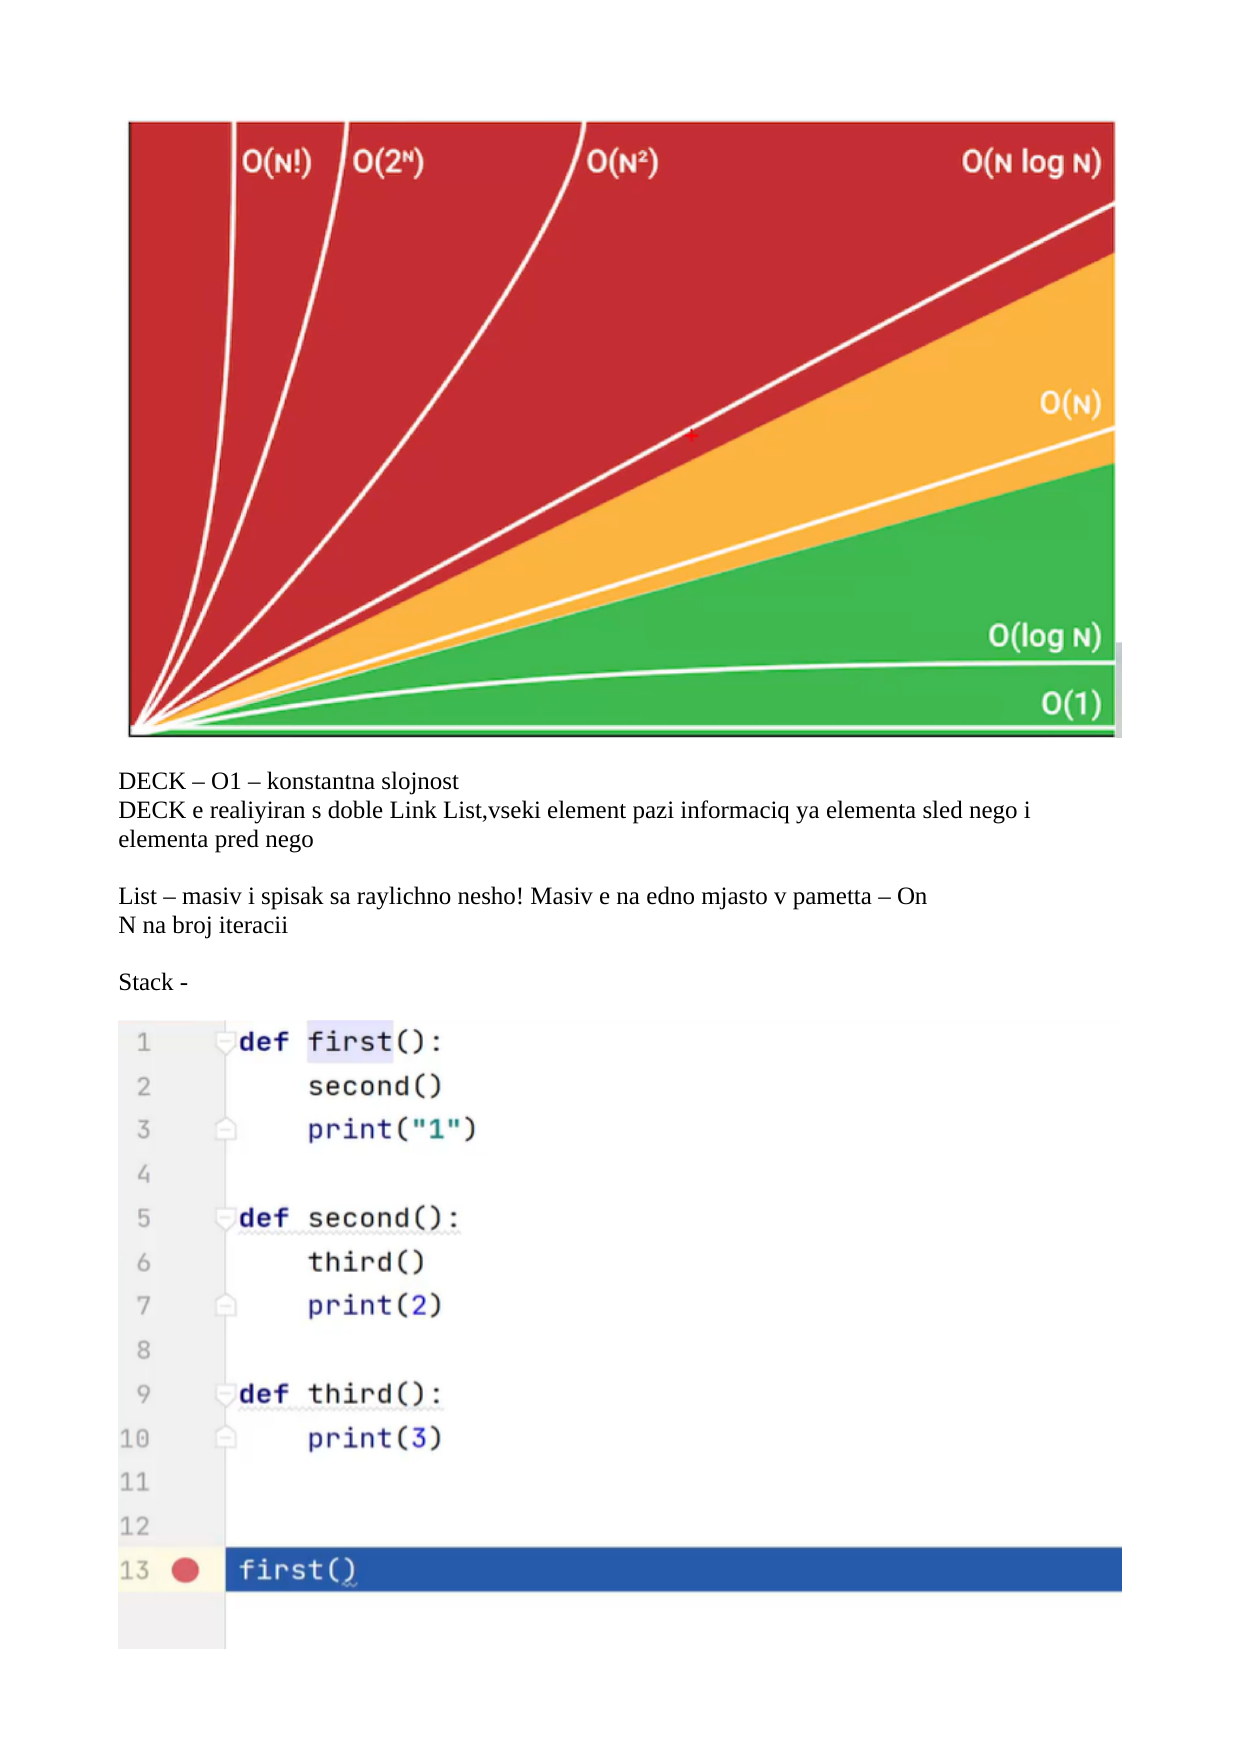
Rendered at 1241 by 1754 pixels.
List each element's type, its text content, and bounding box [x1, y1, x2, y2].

picture [118, 118, 1122, 738]
text Stack - [118, 967, 1122, 996]
text List – masiv i spisak sa raylichno nesho! Masiv e na edno mjasto v pametta – On [118, 881, 1122, 910]
text N na broj iteracii [118, 910, 1122, 939]
text DECK – O1 – konstantna slojnost [118, 766, 1122, 795]
picture [118, 1020, 1122, 1649]
text DECK e realiyiran s doble Link List,vseki element pazi informaciq ya elementa sled nego i elementa pred nego [118, 795, 1122, 852]
